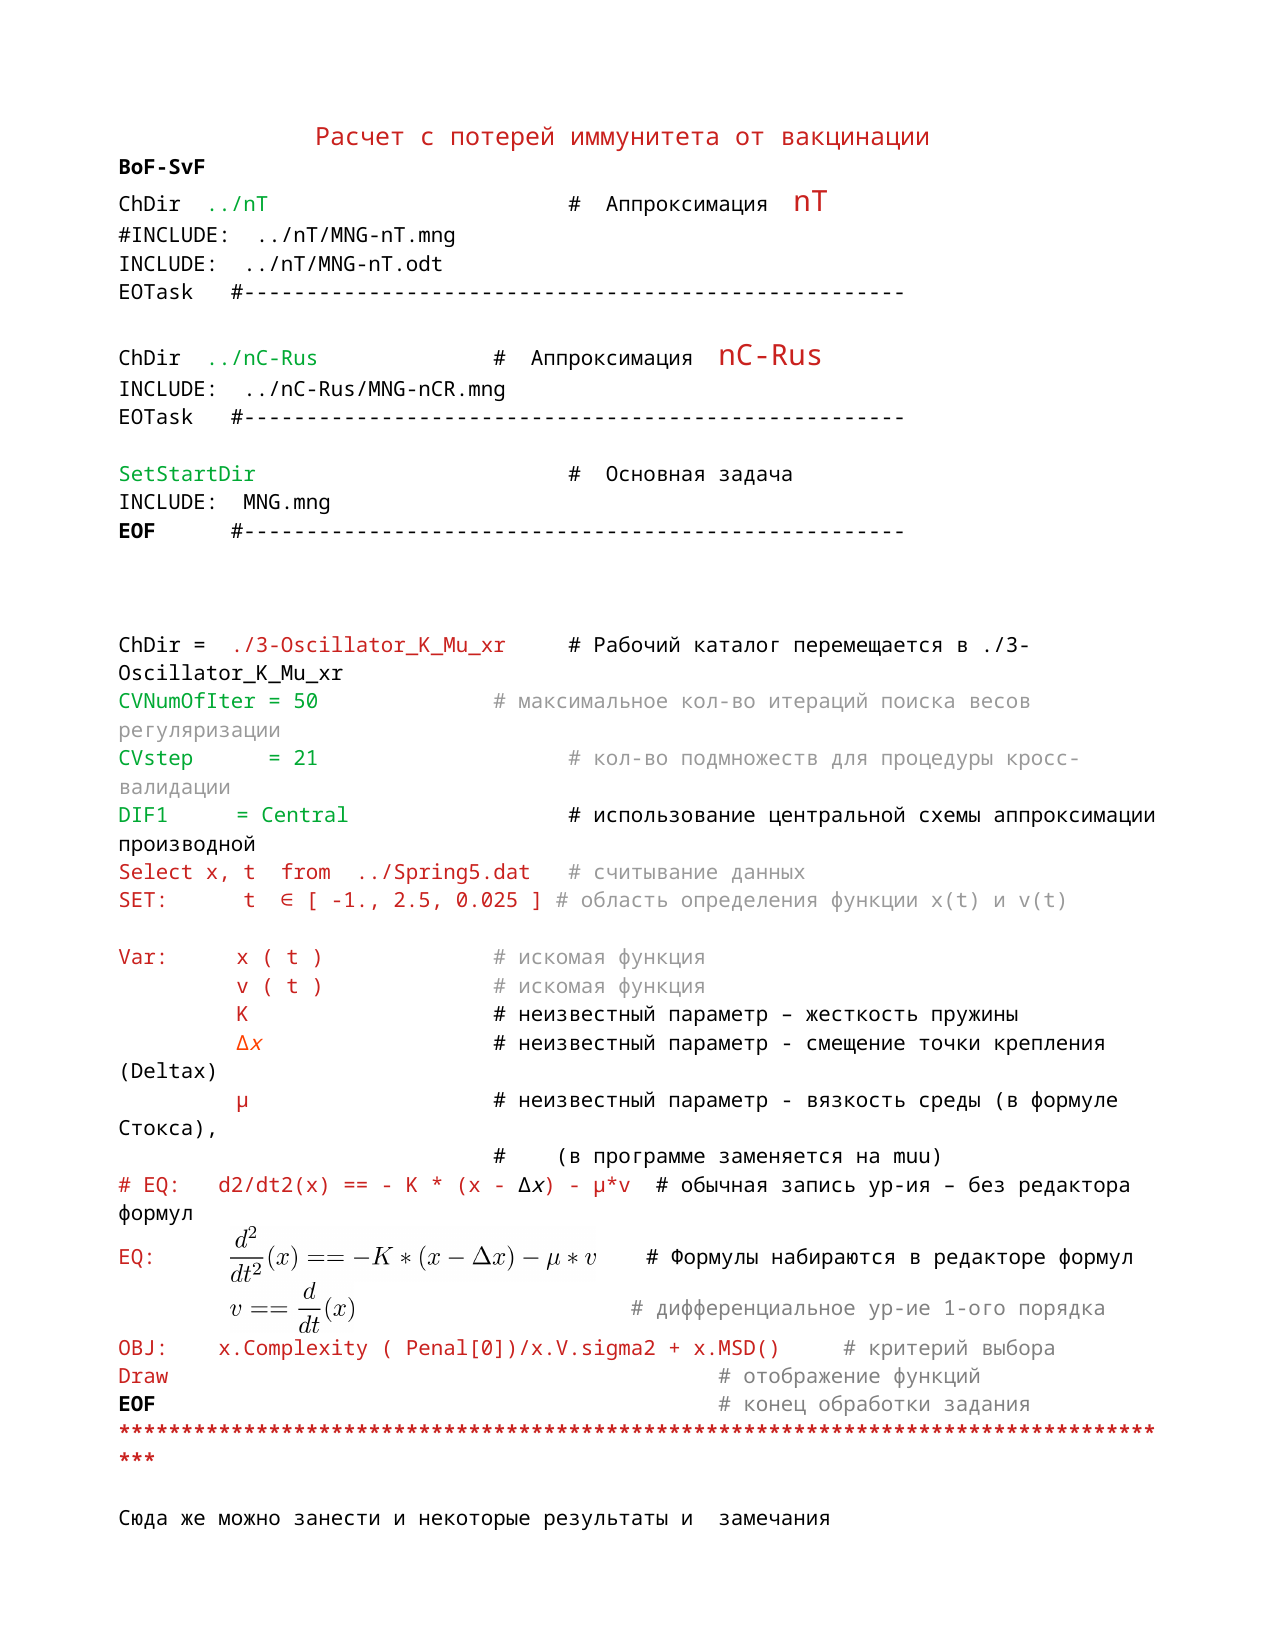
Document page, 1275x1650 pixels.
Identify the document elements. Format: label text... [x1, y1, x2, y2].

text EOF # конец обработки задания [118, 1389, 1157, 1418]
text # дифференциальное ур-ие 1-ого порядка [354, 1281, 1157, 1333]
text INCLUDE: ../nT/MNG-nT.odt [118, 249, 1157, 277]
text K # неизвестный параметр – жесткость пружины [118, 999, 1157, 1028]
text μ # неизвестный параметр - вязкость среды (в формуле Стокса), [118, 1085, 1157, 1142]
text CVNumOfIter = 50 # максимальное кол-во итераций поиска весов регуляризации [118, 687, 1157, 743]
text ************************************************************************************** [118, 1418, 1157, 1475]
text SetStartDir # Основная задача [118, 459, 1157, 487]
text SET: t ∈ [ -1., 2.5, 0.025 ] # область определения функции x(t) и v(t) [118, 886, 1157, 914]
text ChDir ../nC-Rus # Аппроксимация nC-Rus [118, 334, 1157, 374]
text v ( t ) # искомая функция [118, 971, 1157, 999]
text EOTask #----------------------------------------------------- [118, 402, 1157, 431]
text [118, 1281, 230, 1333]
text DIF1 = Central # использование центральной схемы аппроксимации производной [118, 800, 1157, 857]
text Расчет с потерей иммунитета от вакцинации [118, 118, 1157, 152]
text # EQ: d2/dt2(x) == - K * (x - Δx) - μ*v # обычная запись ур-ия – без редактора формул [118, 1170, 1157, 1227]
text EOF #----------------------------------------------------- [118, 516, 1157, 544]
text Δx # неизвестный параметр - смещение точки крепления (Deltax) [118, 1028, 1157, 1085]
picture [230, 1226, 596, 1333]
text EOTask #----------------------------------------------------- [118, 277, 1157, 306]
text #INCLUDE: ../nT/MNG-nT.mng [118, 220, 1157, 249]
text Сюда же можно занести и некоторые результаты и замечания [118, 1503, 1157, 1532]
text Var: x ( t ) # искомая функция [118, 942, 1157, 971]
text OBJ: x.Complexity ( Penal[0])/x.V.sigma2 + x.MSD() # критерий выбора [118, 1333, 1157, 1361]
text INCLUDE: MNG.mng [118, 487, 1157, 516]
text ChDir ../nT # Аппроксимация nT [118, 181, 1157, 220]
text Select x, t from ../Spring5.dat # считывание данных [118, 857, 1157, 886]
text ChDir = ./3-Oscillator_K_Mu_xr # Рабочий каталог перемещается в ./3-Oscillator_K_Mu_xr [118, 630, 1157, 687]
text INCLUDE: ../nC-Rus/MNG-nCR.mng [118, 374, 1157, 402]
text Draw # отображение функций [118, 1361, 1157, 1389]
text # Формулы набираются в редакторе формул [596, 1227, 1157, 1281]
text EQ: [118, 1227, 230, 1281]
text # (в программе заменяется на muu) [118, 1142, 1157, 1170]
text BoF-SvF [118, 152, 1157, 181]
text CVstep = 21 # кол-во подмножеств для процедуры кросс-валидации [118, 743, 1157, 800]
